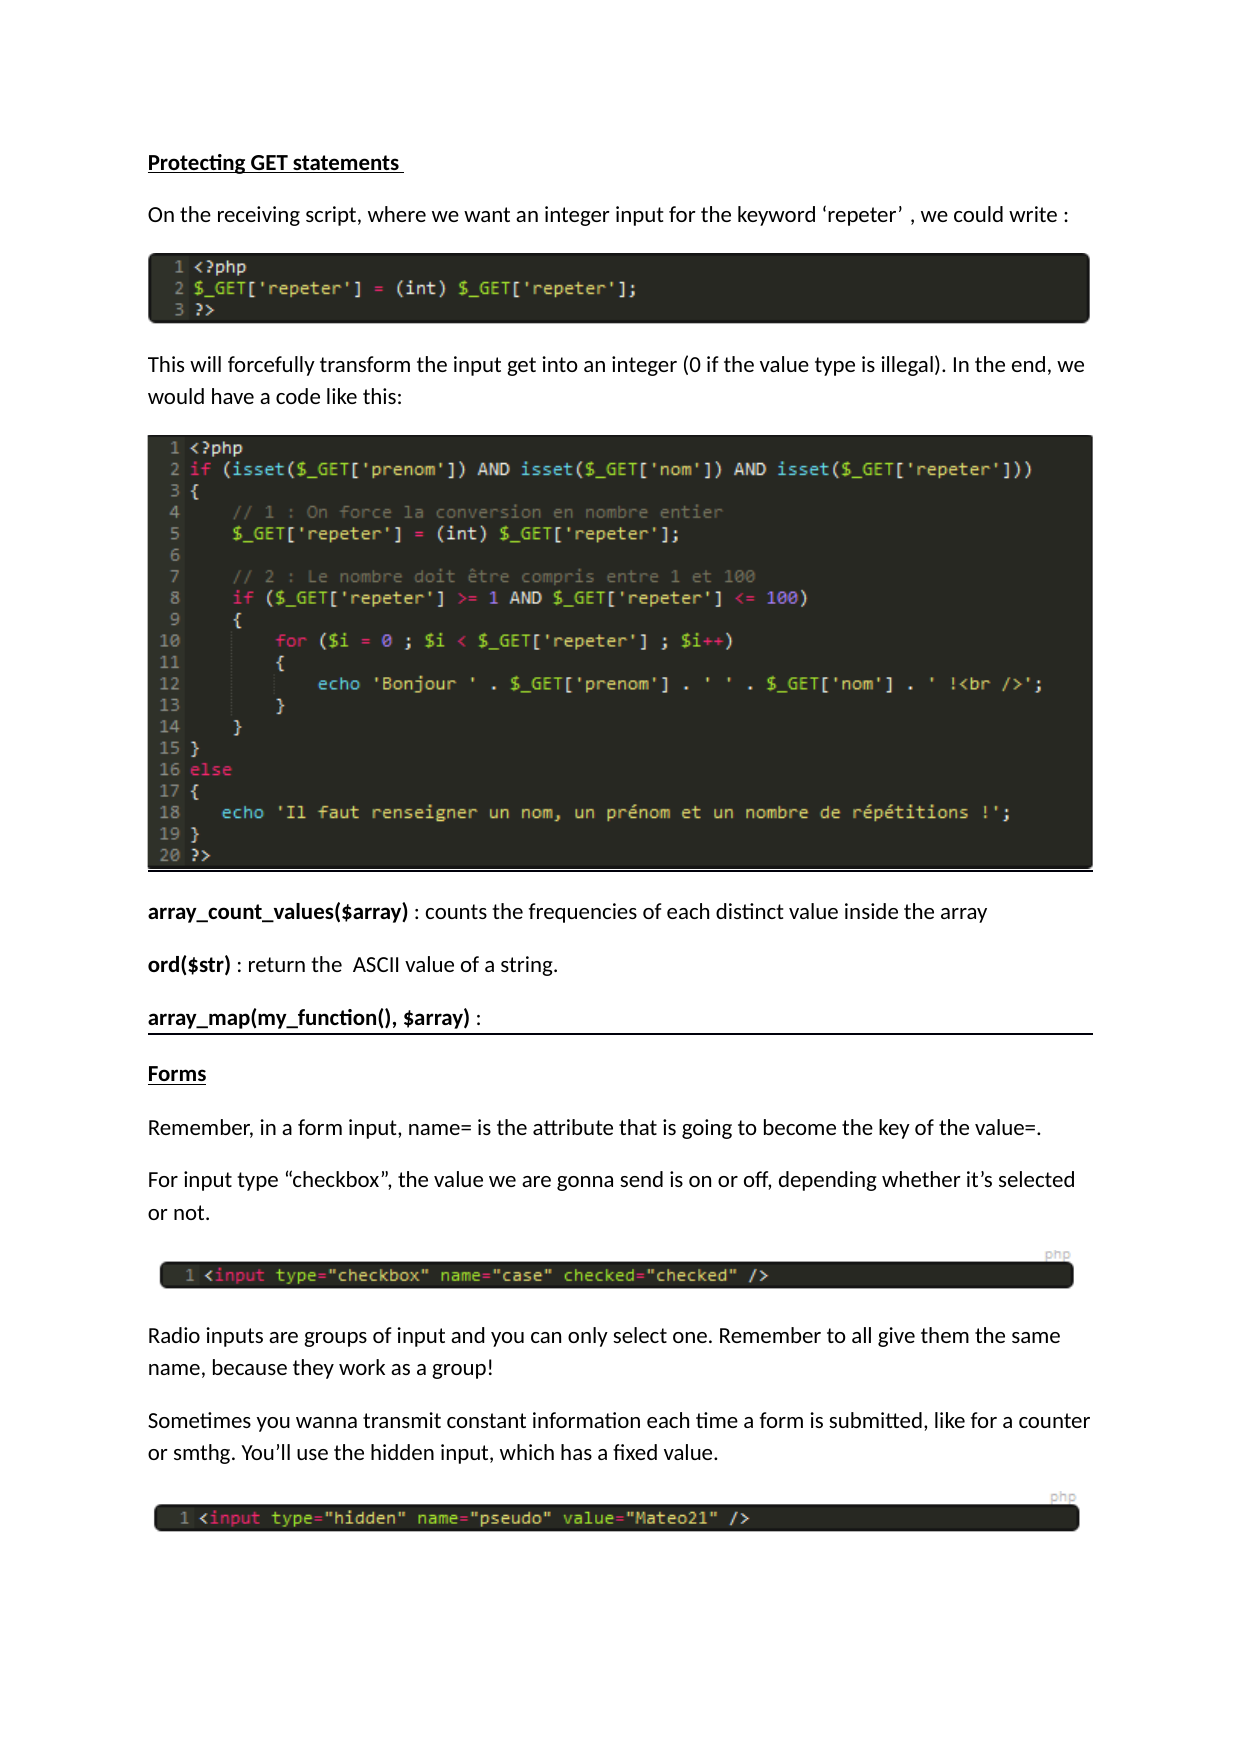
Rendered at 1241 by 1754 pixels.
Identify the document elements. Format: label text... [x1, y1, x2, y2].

picture [147, 1491, 1093, 1548]
text Forms [148, 1059, 1093, 1088]
text Protecting GET statements [148, 148, 1093, 176]
picture [147, 435, 1093, 869]
text array_map(my_function(), $array) : [148, 1003, 1093, 1033]
picture [147, 1250, 1093, 1296]
picture [147, 253, 1093, 325]
text On the receiving script, where we want an integer input for the keyword ‘repeter’ , we could write : [148, 201, 1093, 229]
text ord($str) : return the ASCII value of a string. [148, 950, 1093, 978]
text Radio inputs are groups of input and you can only select one. Remember to all give them the same name, because they work as a group! [148, 1321, 1093, 1381]
text Sometimes you wanna transmit constant information each time a form is submitted, like for a counter or smthg. You’ll use the hidden input, which has a fixed value. [148, 1406, 1093, 1466]
text For input type “checkbox”, the value we are gonna send is on or off, depending whether it’s selected or not. [148, 1166, 1093, 1226]
text Remember, in a form input, name= is the attribute that is going to become the key of the value=. [148, 1113, 1093, 1141]
text array_count_values($array) : counts the frequencies of each distinct value inside the array [148, 897, 1093, 925]
text This will forcefully transform the input get into an integer (0 if the value type is illegal). In the end, we would have a code like this: [148, 350, 1093, 410]
